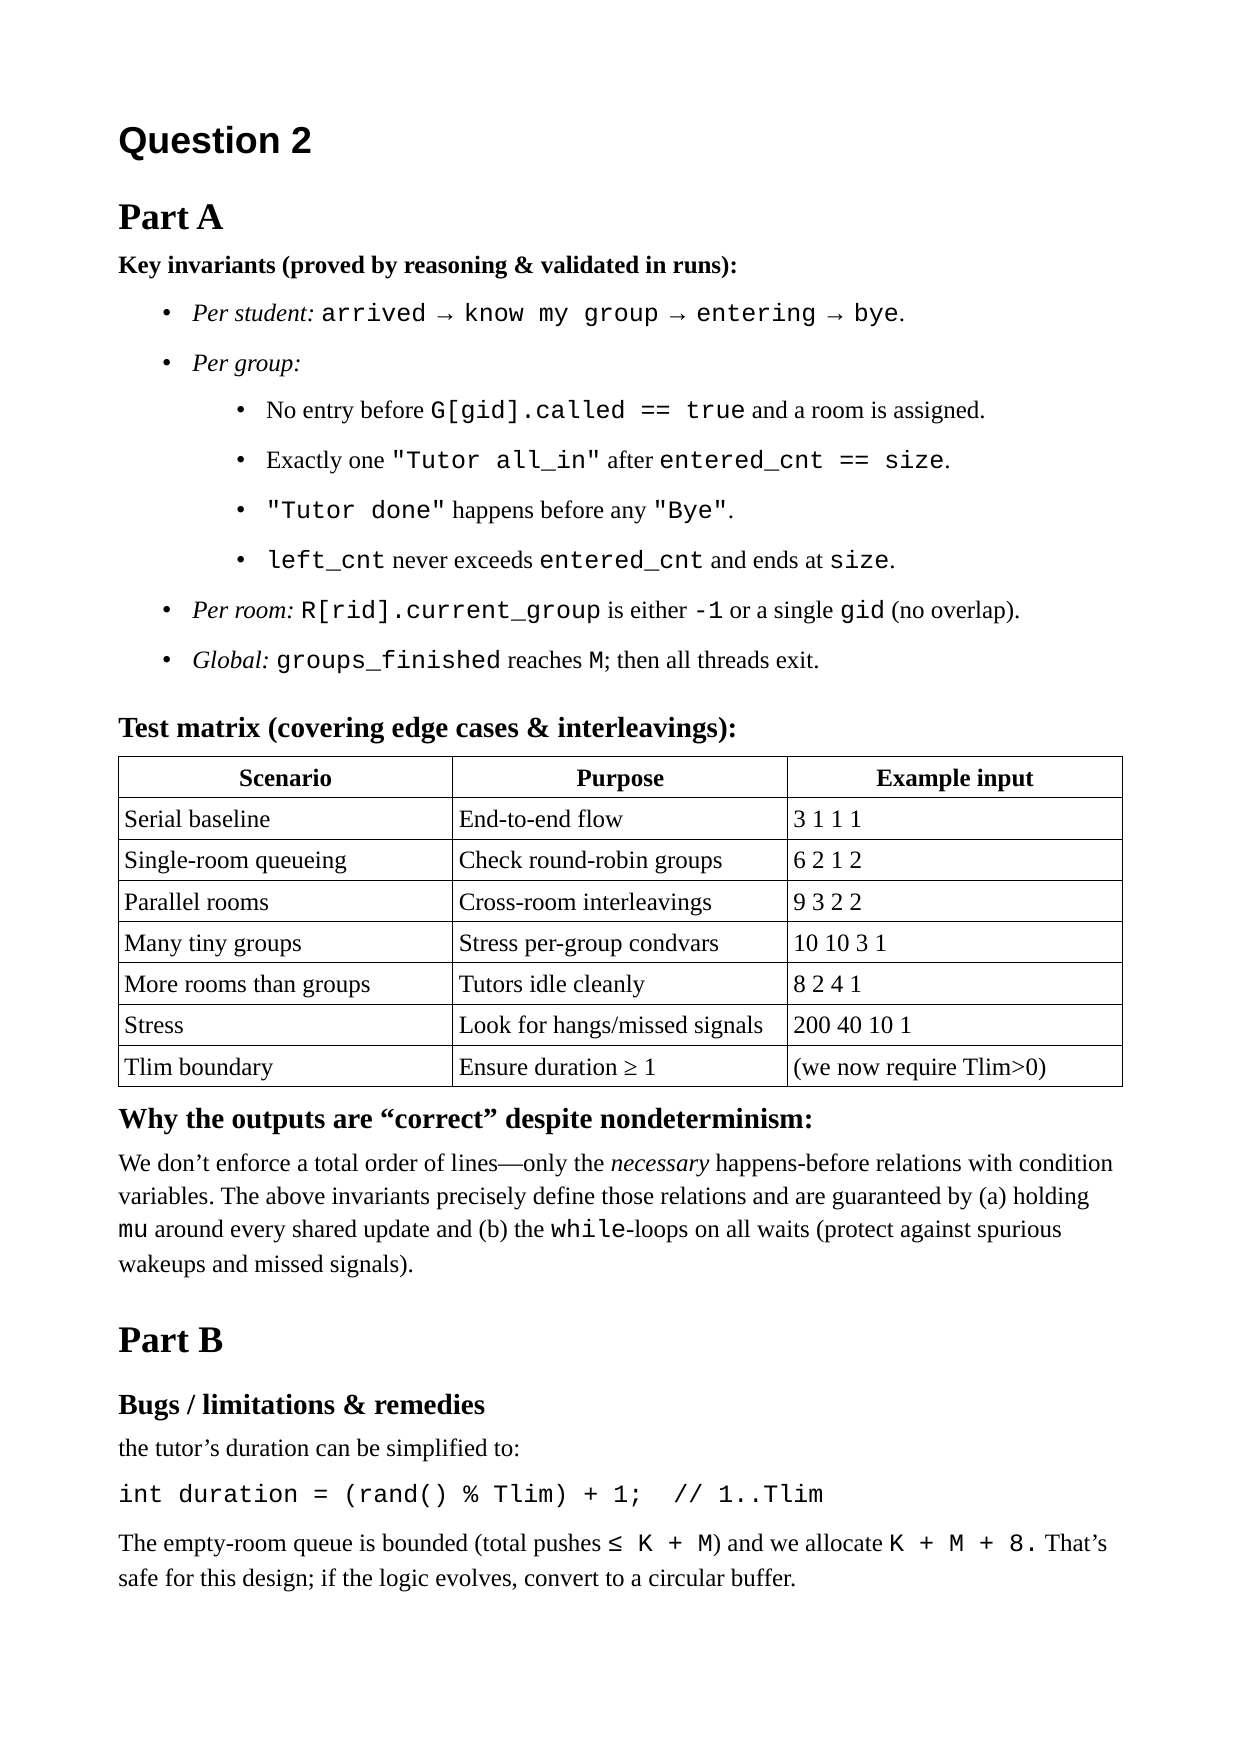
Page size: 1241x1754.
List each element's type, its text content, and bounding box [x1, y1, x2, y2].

table_cell Many tiny groups [119, 922, 452, 962]
list Exactly one "Tutor all_in" after entered_cnt == size. [236, 445, 1122, 476]
table_cell Ensure duration ≥ 1 [453, 1046, 787, 1086]
text the tutor’s duration can be simplified to: [118, 1433, 1122, 1462]
table_cell 200 40 10 1 [788, 1005, 1122, 1045]
table_cell 6 2 1 2 [788, 840, 1122, 880]
table_cell More rooms than groups [119, 963, 452, 1003]
table_cell End-to-end flow [453, 798, 787, 838]
subtitle Bugs / limitations & remedies [118, 1387, 1122, 1421]
table_cell Check round-robin groups [453, 840, 787, 880]
table_cell Look for hangs/missed signals [453, 1005, 787, 1045]
list "Tutor done" happens before any "Bye". [236, 495, 1122, 526]
list Per group: [162, 348, 1122, 377]
table_cell Tutors idle cleanly [453, 963, 787, 1003]
table_cell Serial baseline [119, 798, 452, 838]
text Key invariants (proved by reasoning & validated in runs): [118, 250, 1122, 279]
text int duration = (rand() % Tlim) + 1; // 1..Tlim [118, 1481, 1122, 1509]
table_cell 8 2 4 1 [788, 963, 1122, 1003]
subtitle Test matrix (covering edge cases & interleavings): [118, 710, 1122, 743]
subtitle Part A [118, 194, 1122, 238]
list left_cnt never exceeds entered_cnt and ends at size. [236, 545, 1122, 576]
table_header Purpose [453, 757, 787, 797]
table_cell 3 1 1 1 [788, 798, 1122, 838]
table_cell 9 3 2 2 [788, 881, 1122, 921]
list No entry before G[gid].called == true and a room is assigned. [236, 395, 1122, 426]
table_header Example input [788, 757, 1122, 797]
subtitle Why the outputs are “correct” despite nondeterminism: [118, 1102, 1122, 1135]
table_header Scenario [119, 757, 452, 797]
table_cell Single-room queueing [119, 840, 452, 880]
text We don’t enforce a total order of lines—only the necessary happens-before relations with condition variables. The above invariants precisely define those relations and are guaranteed by (a) holding mu around every shared update and (b) the while-loops on all waits (protect against spurious wakeups and missed signals). [118, 1148, 1122, 1278]
table_cell Parallel rooms [119, 881, 452, 921]
table_cell Stress [119, 1005, 452, 1045]
table_cell Cross-room interleavings [453, 881, 787, 921]
subtitle Part B [118, 1317, 1122, 1360]
table_cell Tlim boundary [119, 1046, 452, 1086]
list Per student: arrived → know my group → entering → bye. [162, 298, 1122, 329]
table_cell (we now require Tlim>0) [788, 1046, 1122, 1086]
list Per room: R[rid].current_group is either -1 or a single gid (no overlap). [162, 595, 1122, 626]
text The empty-room queue is bounded (total pushes ≤ K + M) and we allocate K + M + 8. That’s safe for this design; if the logic evolves, convert to a circular buffer. [118, 1528, 1122, 1592]
subtitle Question 2 [118, 118, 1122, 161]
table_cell 10 10 3 1 [788, 922, 1122, 962]
table_cell Stress per-group condvars [453, 922, 787, 962]
list Global: groups_finished reaches M; then all threads exit. [162, 645, 1122, 676]
